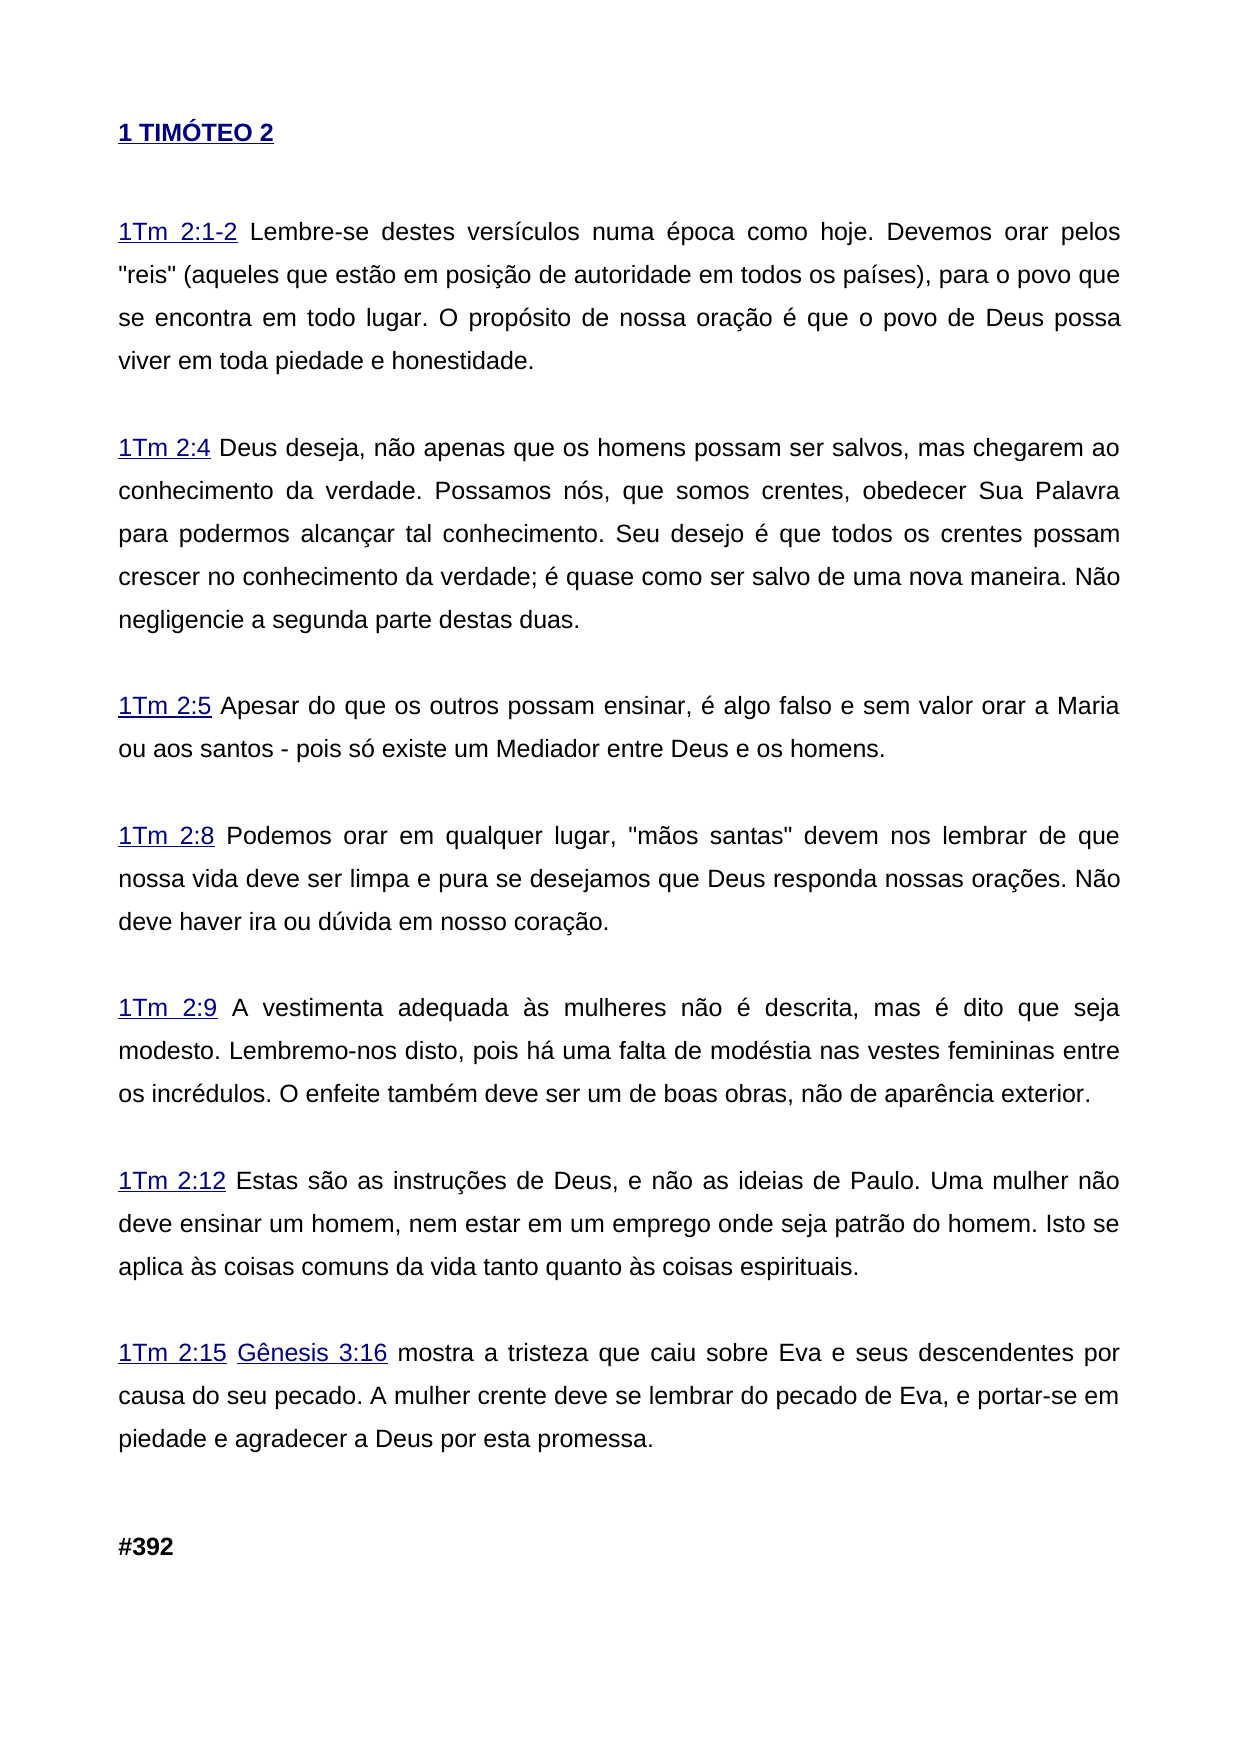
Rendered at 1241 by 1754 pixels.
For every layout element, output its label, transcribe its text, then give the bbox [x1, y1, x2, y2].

text 1Tm 2:4 Deus deseja, não apenas que os homens possam ser salvos, mas chegarem ao conhecimento da verdade. Possamos nós, que somos crentes, obedecer Sua Palavra para podermos alcançar tal conhecimento. Seu desejo é que todos os crentes possam crescer no conhecimento da verdade; é quase como ser salvo de uma nova maneira. Não negligencie a segunda parte destas duas. [118, 432, 1122, 634]
text 1Tm 2:1-2 Lembre-se destes versículos numa época como hoje. Devemos orar pelos "reis" (aqueles que estão em posição de autoridade em todos os países), para o povo que se encontra em todo lugar. O propósito de nossa oração é que o povo de Deus possa viver em toda piedade e honestidade. [118, 217, 1122, 375]
text 1Tm 2:8 Podemos orar em qualquer lugar, "mãos santas" devem nos lembrar de que nossa vida deve ser limpa e pura se desejamos que Deus responda nossas orações. Não deve haver ira ou dúvida em nosso coração. [118, 821, 1122, 936]
text 1Tm 2:15 Gênesis 3:16 mostra a tristeza que caiu sobre Eva e seus descendentes por causa do seu pecado. A mulher crente deve se lembrar do pecado de Eva, e portar-se em piedade e agradecer a Deus por esta promessa. [118, 1338, 1122, 1453]
subtitle #392 [118, 1531, 1122, 1560]
text 1Tm 2:9 A vestimenta adequada às mulheres não é descrita, mas é dito que seja modesto. Lembremo-nos disto, pois há uma falta de modéstia nas vestes femininas entre os incrédulos. O enfeite também deve ser um de boas obras, não de aparência exterior. [118, 993, 1122, 1108]
subtitle 1 TIMÓTEO 2 [118, 118, 1122, 147]
text 1Tm 2:12 Estas são as instruções de Deus, e não as ideias de Paulo. Uma mulher não deve ensinar um homem, nem estar em um emprego onde seja patrão do homem. Isto se aplica às coisas comuns da vida tanto quanto às coisas espirituais. [118, 1166, 1122, 1281]
text 1Tm 2:5 Apesar do que os outros possam ensinar, é algo falso e sem valor orar a Maria ou aos santos - pois só existe um Mediador entre Deus e os homens. [118, 691, 1122, 763]
